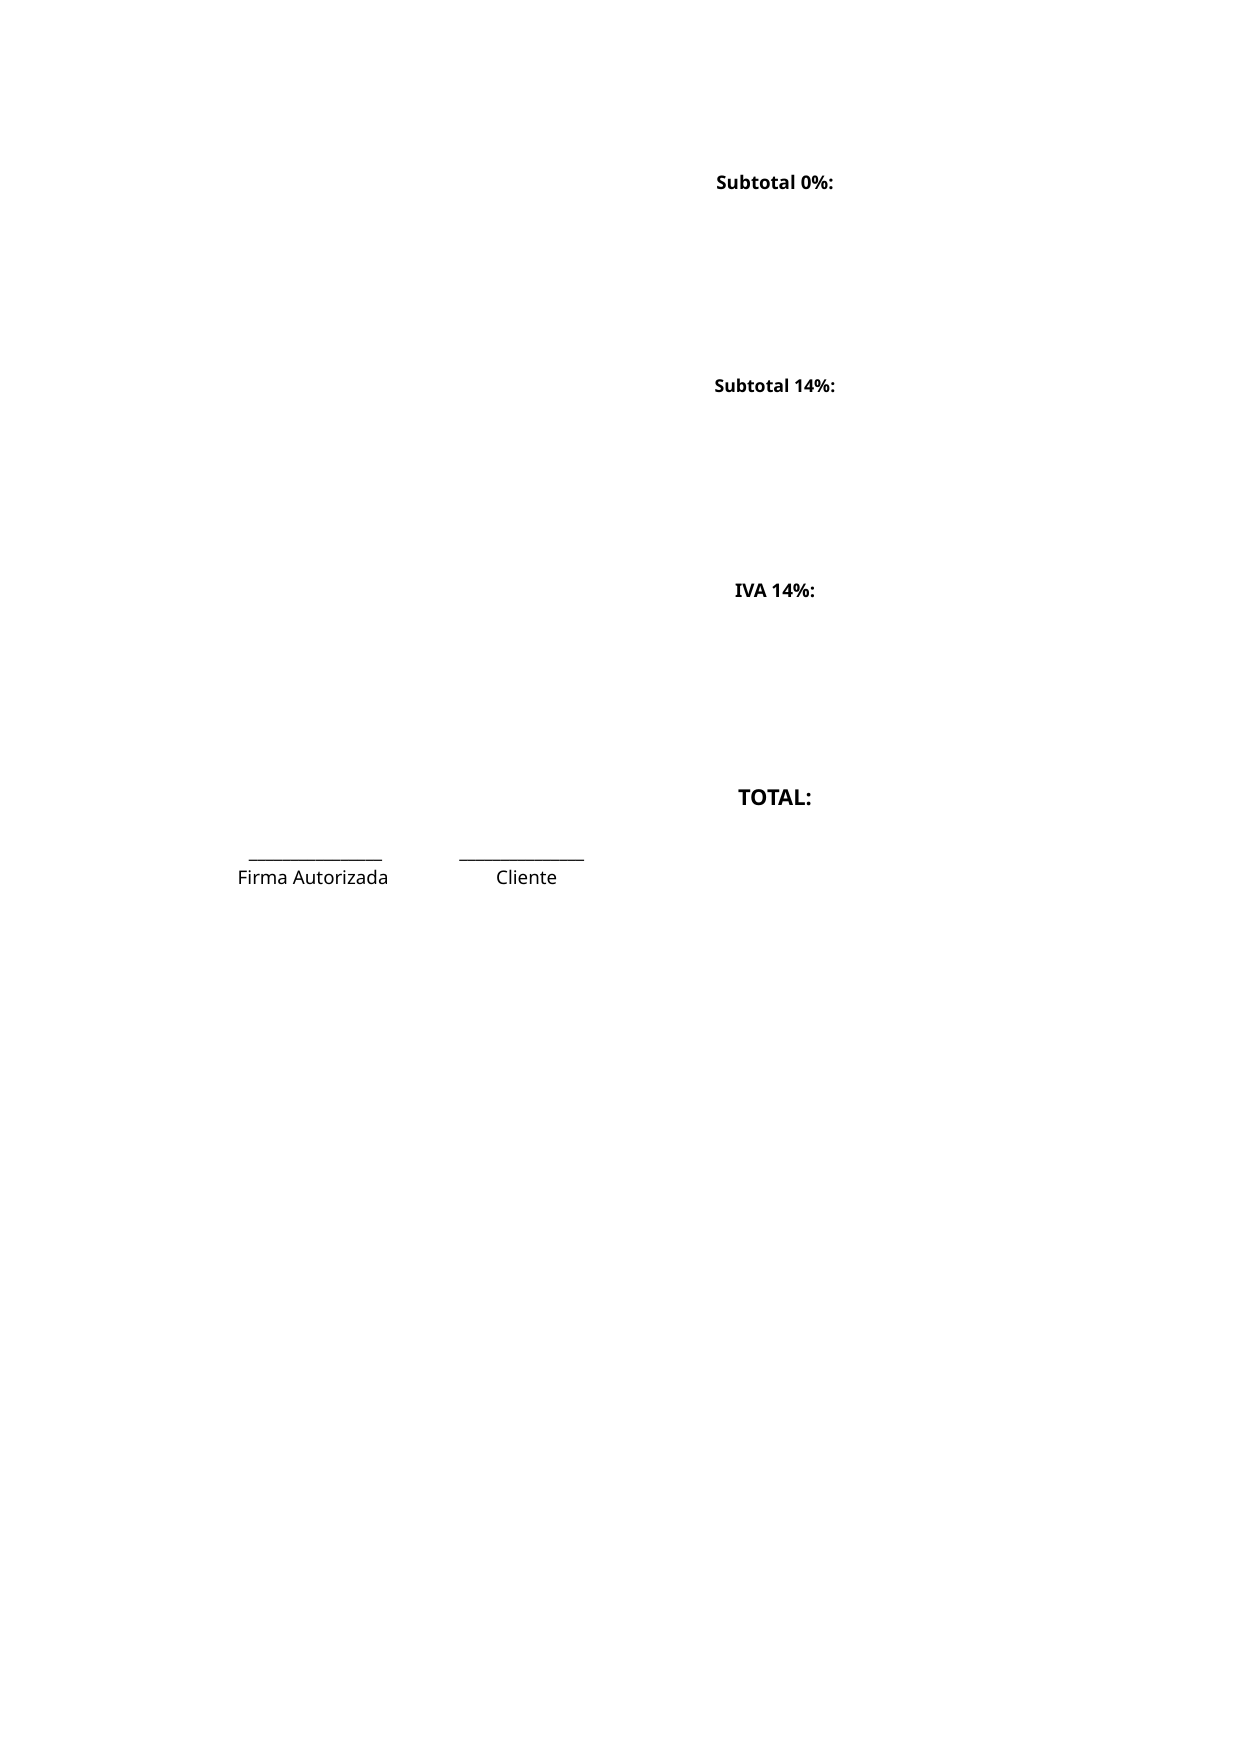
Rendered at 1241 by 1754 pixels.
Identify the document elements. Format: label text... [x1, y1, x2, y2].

table_cell [625, 169, 700, 373]
table_cell [212, 782, 625, 1038]
text </if> [118, 1066, 1122, 1094]
table_header _______________ Cliente [419, 833, 625, 895]
table_cell [625, 373, 700, 577]
table_cell [212, 373, 625, 577]
table_cell [119, 782, 212, 1038]
table_cell [119, 578, 212, 782]
table_cell [212, 578, 625, 782]
table_cell [119, 169, 212, 373]
table_cell [625, 578, 700, 782]
table_cell <formatLang(subtotal_0, invoice.party.lang, currency=invoice.currency)> [850, 169, 953, 373]
table_cell TOTAL: [700, 782, 850, 1038]
table_cell Subtotal 14%: [700, 373, 850, 577]
table_cell <formatLang(invoice.total_amount, invoice.party.lang, currency=invoice.currency)> [850, 782, 953, 1038]
table_cell [119, 373, 212, 577]
table_cell <formatLang(subtotal_14, invoice.party.lang, currency=invoice.currency)> [850, 373, 953, 577]
table_cell <formatLang(invoice.tax_amount, invoice.party.lang, currency=invoice.currency)> [850, 578, 953, 782]
text </if> [118, 1038, 1122, 1066]
table_header ________________ Firma Autorizada [212, 833, 418, 895]
table_cell IVA 14%: [700, 578, 850, 782]
table_cell Subtotal 0%: [700, 169, 850, 373]
text </for> [118, 1094, 1122, 1123]
table_cell [625, 782, 700, 1038]
table_cell [212, 169, 625, 373]
